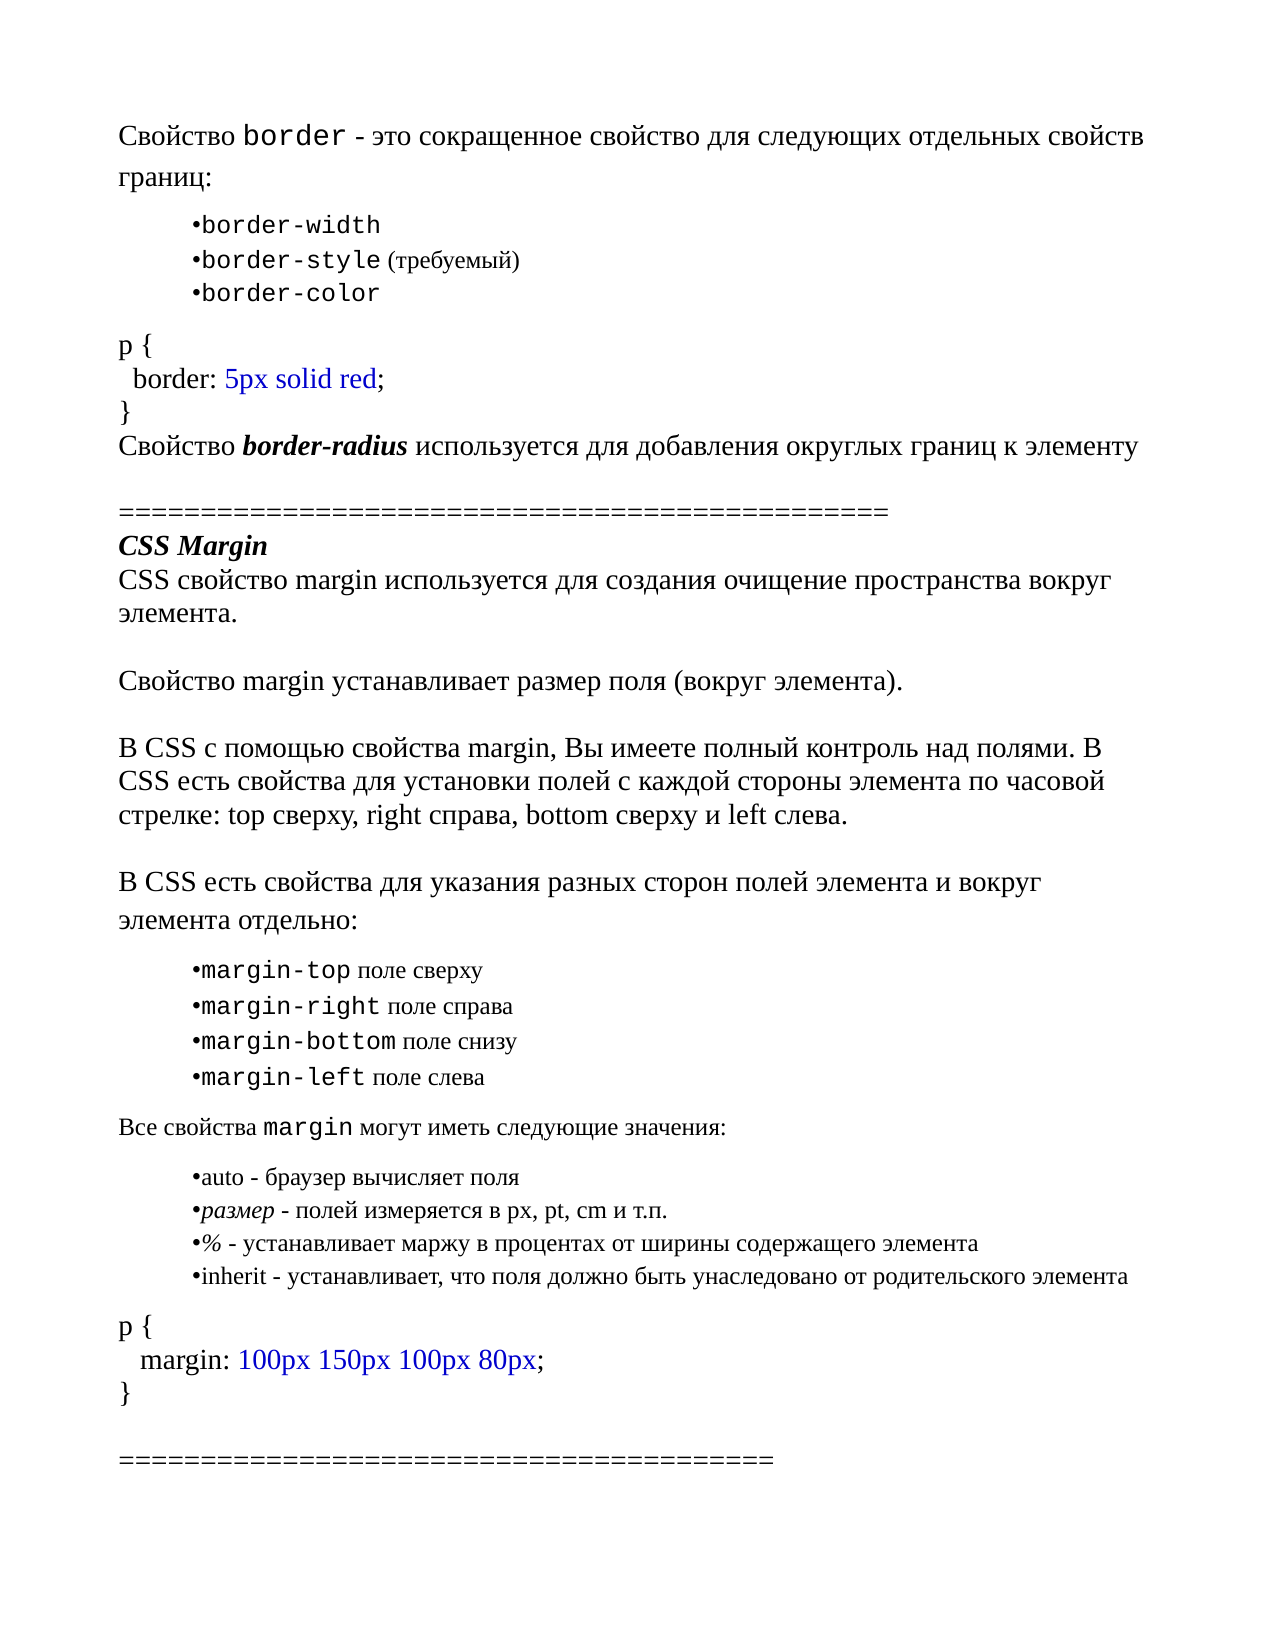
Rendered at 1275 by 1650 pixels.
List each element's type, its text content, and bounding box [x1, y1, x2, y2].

text Свойство margin устанавливает размер поля (вокруг элемента). [118, 663, 1157, 696]
list % - устанавливает маржу в процентах от ширины содержащего элемента [118, 1228, 1157, 1257]
list margin-right поле справа [118, 991, 1157, 1022]
text =============================================== [118, 495, 1157, 528]
text ======================================== [118, 1443, 1157, 1476]
text В CSS есть свойства для указания разных сторон полей элемента и вокруг элемента отдельно: [118, 864, 1157, 936]
text Все свойства margin могут иметь следующие значения: [118, 1112, 1157, 1143]
list border-width [118, 212, 1157, 241]
list border-color [118, 280, 1157, 308]
list margin-top поле сверху [118, 956, 1157, 986]
text CSS свойство margin используется для создания очищение пространства вокруг элемента. [118, 562, 1157, 629]
list размер - полей измеряется в px, pt, cm и т.п. [118, 1195, 1157, 1224]
list margin-left поле слева [118, 1062, 1157, 1093]
text p { margin: 100px 150px 100px 80px; } [118, 1308, 1157, 1409]
text p { border: 5px solid red; } [118, 327, 1157, 428]
text В CSS с помощью свойства margin, Вы имеете полный контроль над полями. В CSS есть свойства для установки полей с каждой стороны элемента по часовой стрелке: top сверху, right справа, bottom сверху и left слева. [118, 730, 1157, 830]
list border-style (требуемый) [118, 245, 1157, 276]
text Свойство border-radius используется для добавления округлых границ к элементу [118, 428, 1157, 461]
text Свойство border - это сокращенное свойство для следующих отдельных свойств границ: [118, 118, 1157, 193]
list margin-bottom поле снизу [118, 1026, 1157, 1057]
text CSS Margin [118, 528, 1157, 562]
list inherit - устанавливает, что поля должно быть унаследовано от родительского элемента [118, 1261, 1157, 1290]
list auto - браузер вычисляет поля [118, 1162, 1157, 1191]
